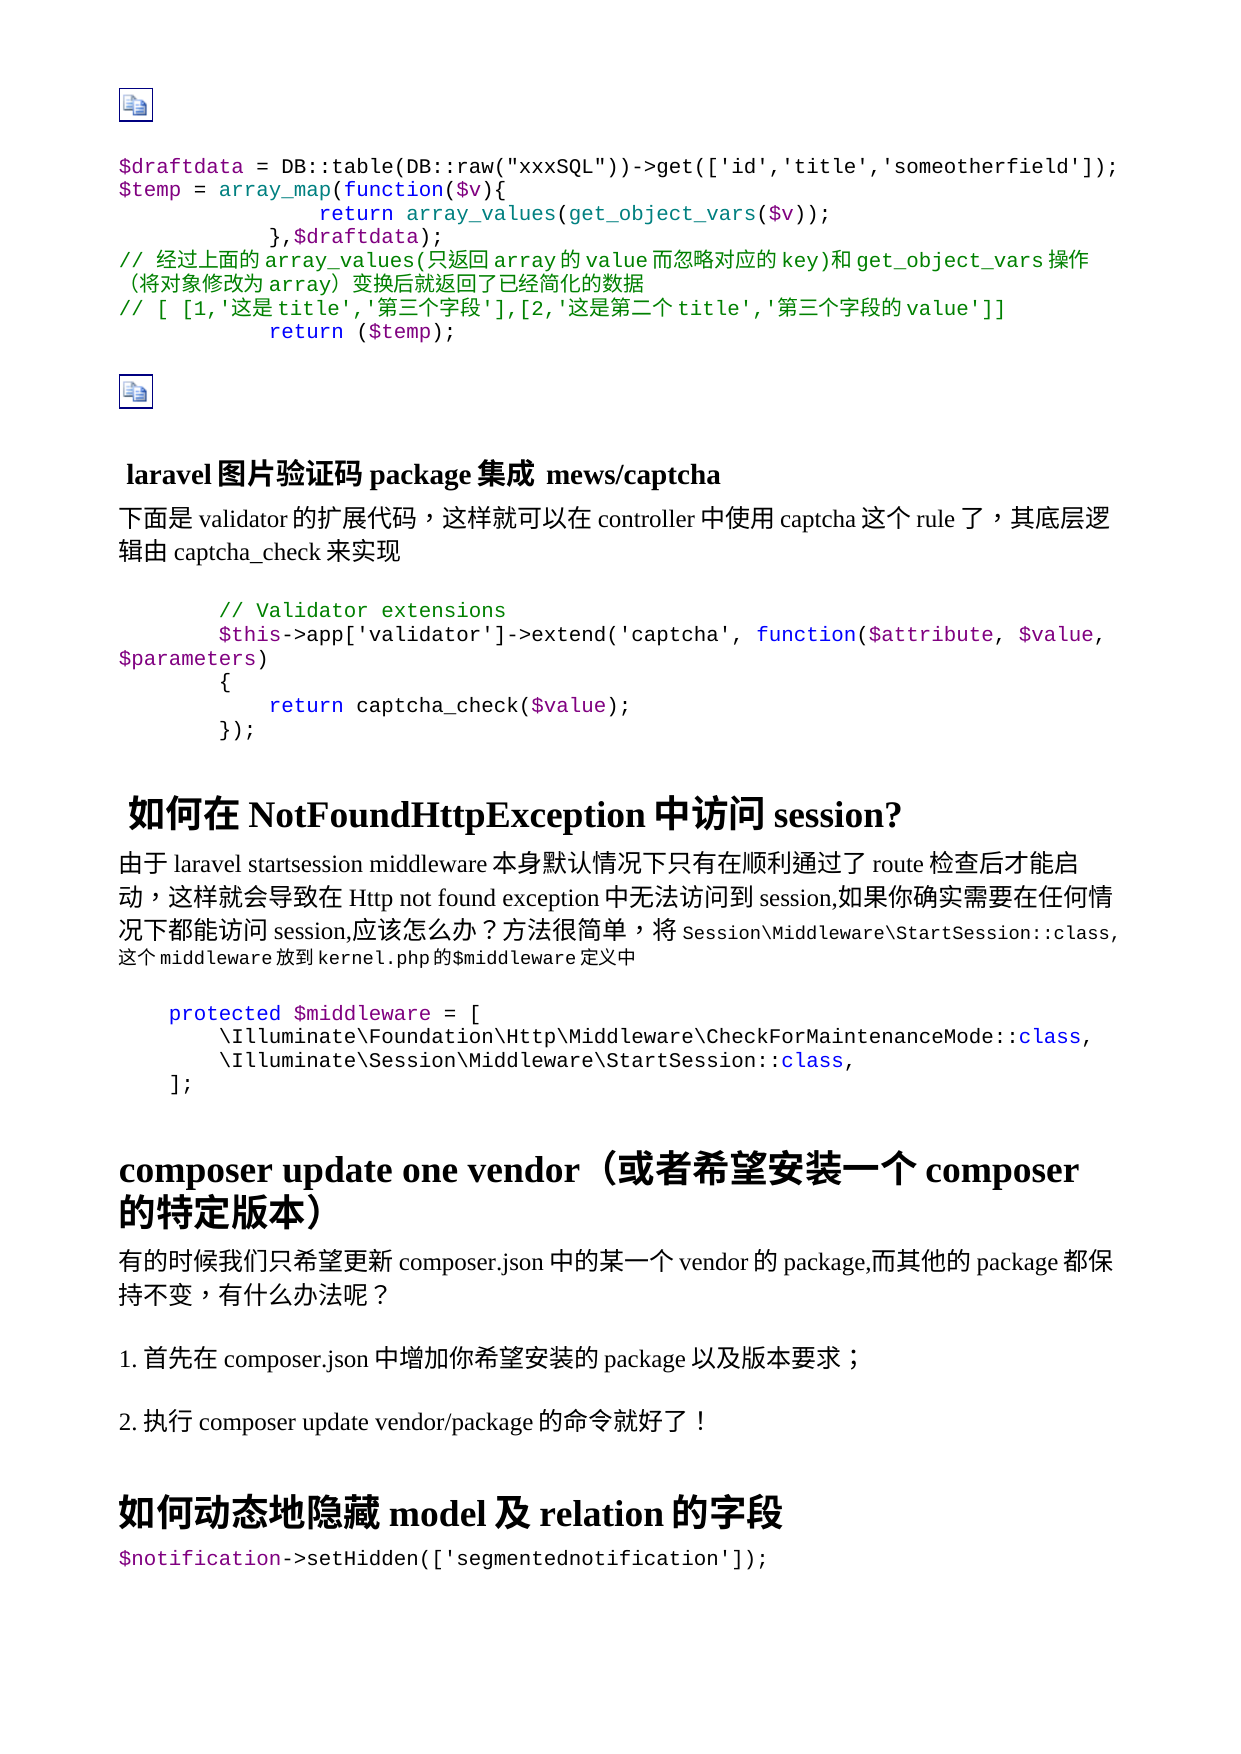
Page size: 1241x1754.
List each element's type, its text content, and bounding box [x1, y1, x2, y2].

text \Illuminate\Foundation\Http\Middleware\CheckForMaintenanceMode::class, [119, 1026, 1121, 1050]
text $this->app['validator']->extend('captcha', function($attribute, $value, $parameters) [119, 624, 1121, 671]
text 有的时候我们只希望更新composer.json中的某一个vendor的package,而其他的package都保持不变，有什么办法呢？ [119, 1247, 1121, 1310]
picture [120, 89, 152, 120]
text ]; [119, 1073, 1121, 1097]
text },$draftdata); [119, 227, 1121, 250]
text // [ [1,'这是title','第三个字段'],[2,'这是第二个title','第三个字段的value']] [119, 297, 1121, 321]
picture [120, 376, 152, 407]
text $draftdata = DB::table(DB::raw("xxxSQL"))->get(['id','title','someotherfield']); [119, 156, 1121, 179]
text // 经过上面的array_values(只返回array的value而忽略对应的key)和get_object_vars操作（将对象修改为array）变换后就返回了已经简化的数据 [119, 250, 1121, 297]
text { [119, 671, 1121, 695]
text 下面是validator的扩展代码，这样就可以在controller中使用captcha这个rule了，其底层逻辑由captcha_check来实现 [119, 504, 1121, 567]
subtitle composer update one vendor（或者希望安装一个composer的特定版本） [119, 1147, 1121, 1235]
text \Illuminate\Session\Middleware\StartSession::class, [119, 1050, 1121, 1073]
text return ($temp); [119, 321, 1121, 345]
subtitle 如何动态地隐藏model及relation的字段 [119, 1491, 1121, 1535]
text // Validator extensions [119, 600, 1121, 624]
text protected $middleware = [ [119, 1002, 1121, 1026]
subtitle laravel图片验证码package集成 mews/captcha [119, 457, 1121, 491]
text }); [119, 719, 1121, 742]
subtitle 如何在NotFoundHttpException中访问session? [119, 793, 1121, 836]
text 1. 首先在composer.json中增加你希望安装的package以及版本要求； [119, 1344, 1121, 1373]
text return array_values(get_object_vars($v)); [119, 203, 1121, 227]
text 2. 执行composer update vendor/package的命令就好了！ [119, 1407, 1121, 1436]
text return captcha_check($value); [119, 695, 1121, 719]
text $notification->setHidden(['segmentednotification']); [119, 1547, 1121, 1571]
text $temp = array_map(function($v){ [119, 179, 1121, 203]
text 由于laravel startsession middleware本身默认情况下只有在顺利通过了route检查后才能启动，这样就会导致在Http not found exception中无法访问到session,如果你确实需要在任何情况下都能访问session,应该怎么办？方法很简单，将Session\Middleware\StartSession::class,这个middleware放到kernel.php的$middleware定义中 [119, 849, 1121, 970]
